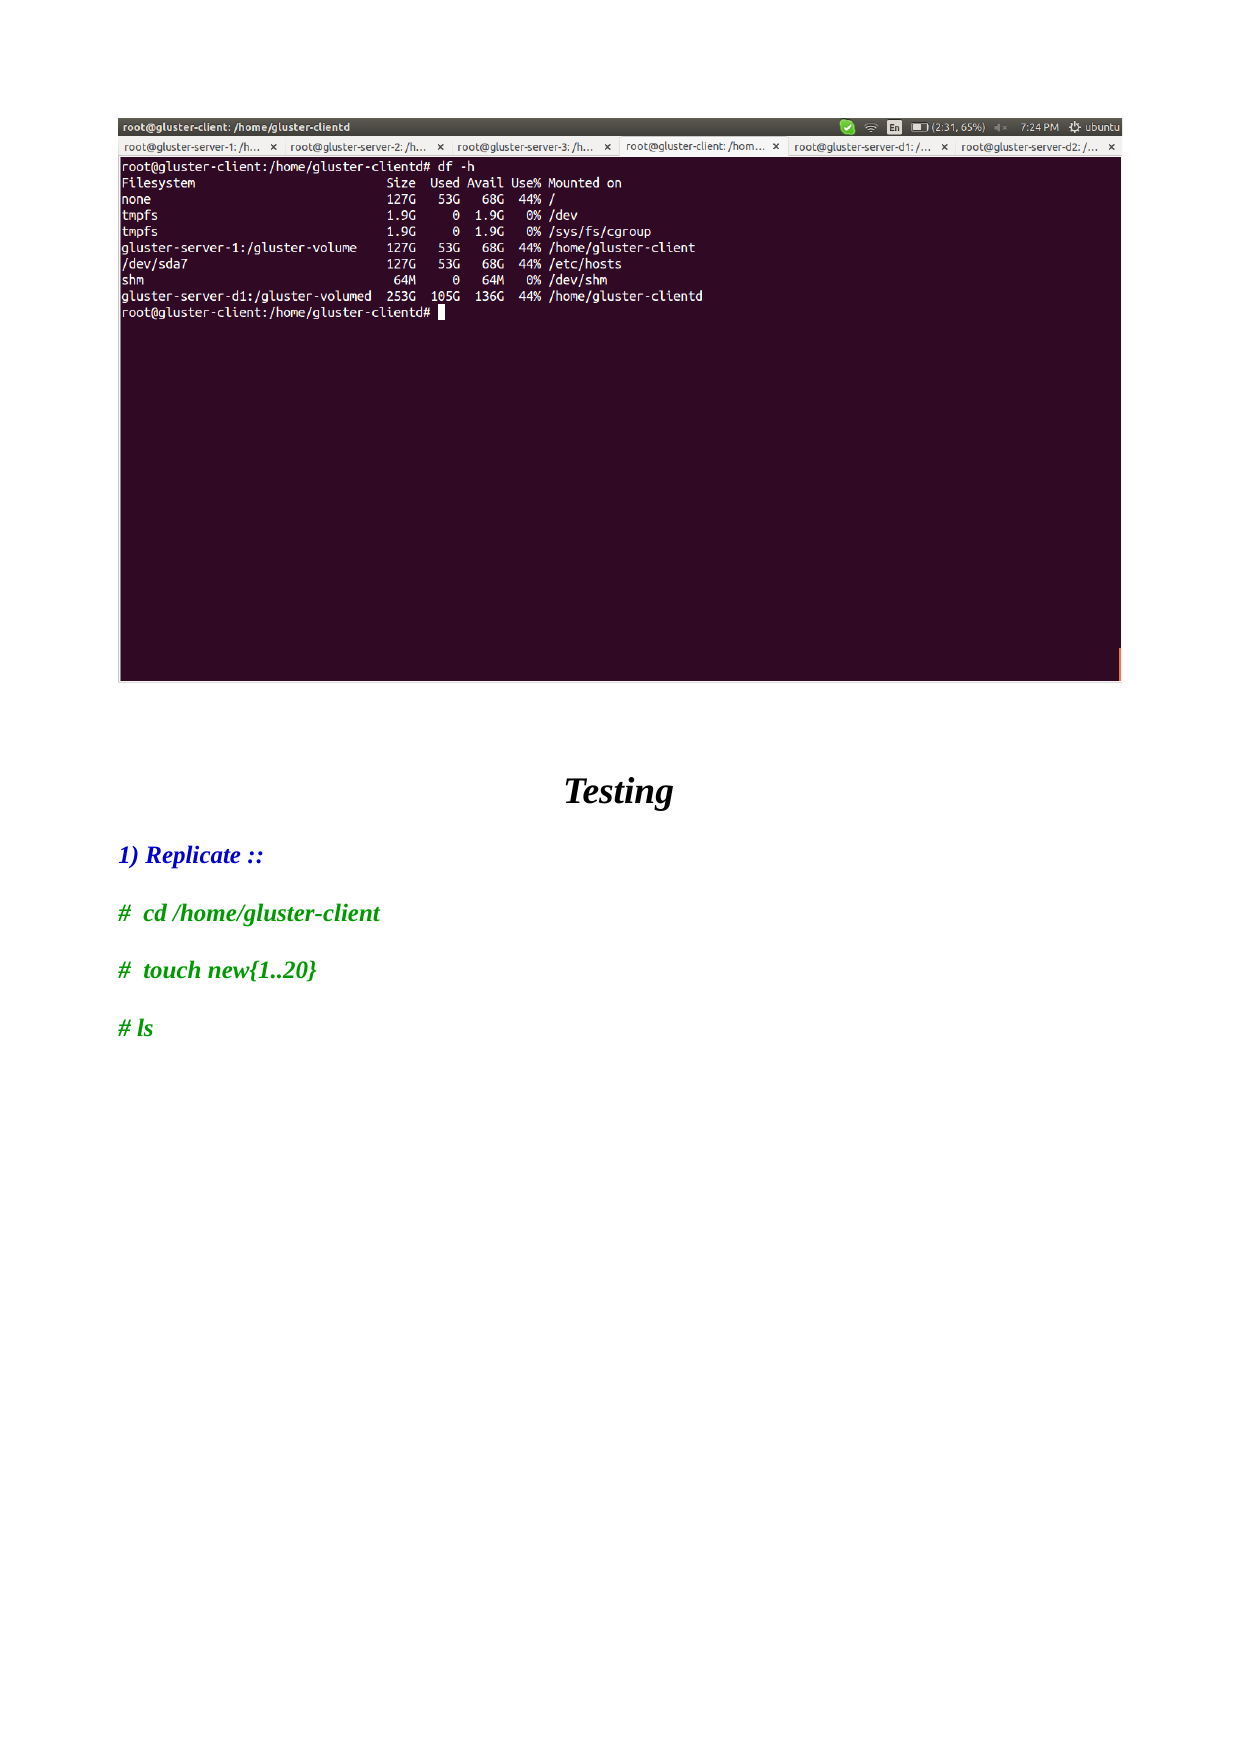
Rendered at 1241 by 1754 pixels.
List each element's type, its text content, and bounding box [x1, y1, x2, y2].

text Testing [118, 769, 1122, 812]
picture [118, 118, 1123, 683]
text # touch new{1..20} [118, 956, 1122, 984]
text # ls [118, 1013, 1122, 1042]
text # cd /home/gluster-client [118, 898, 1122, 927]
text 1) Replicate :: [118, 841, 1122, 869]
